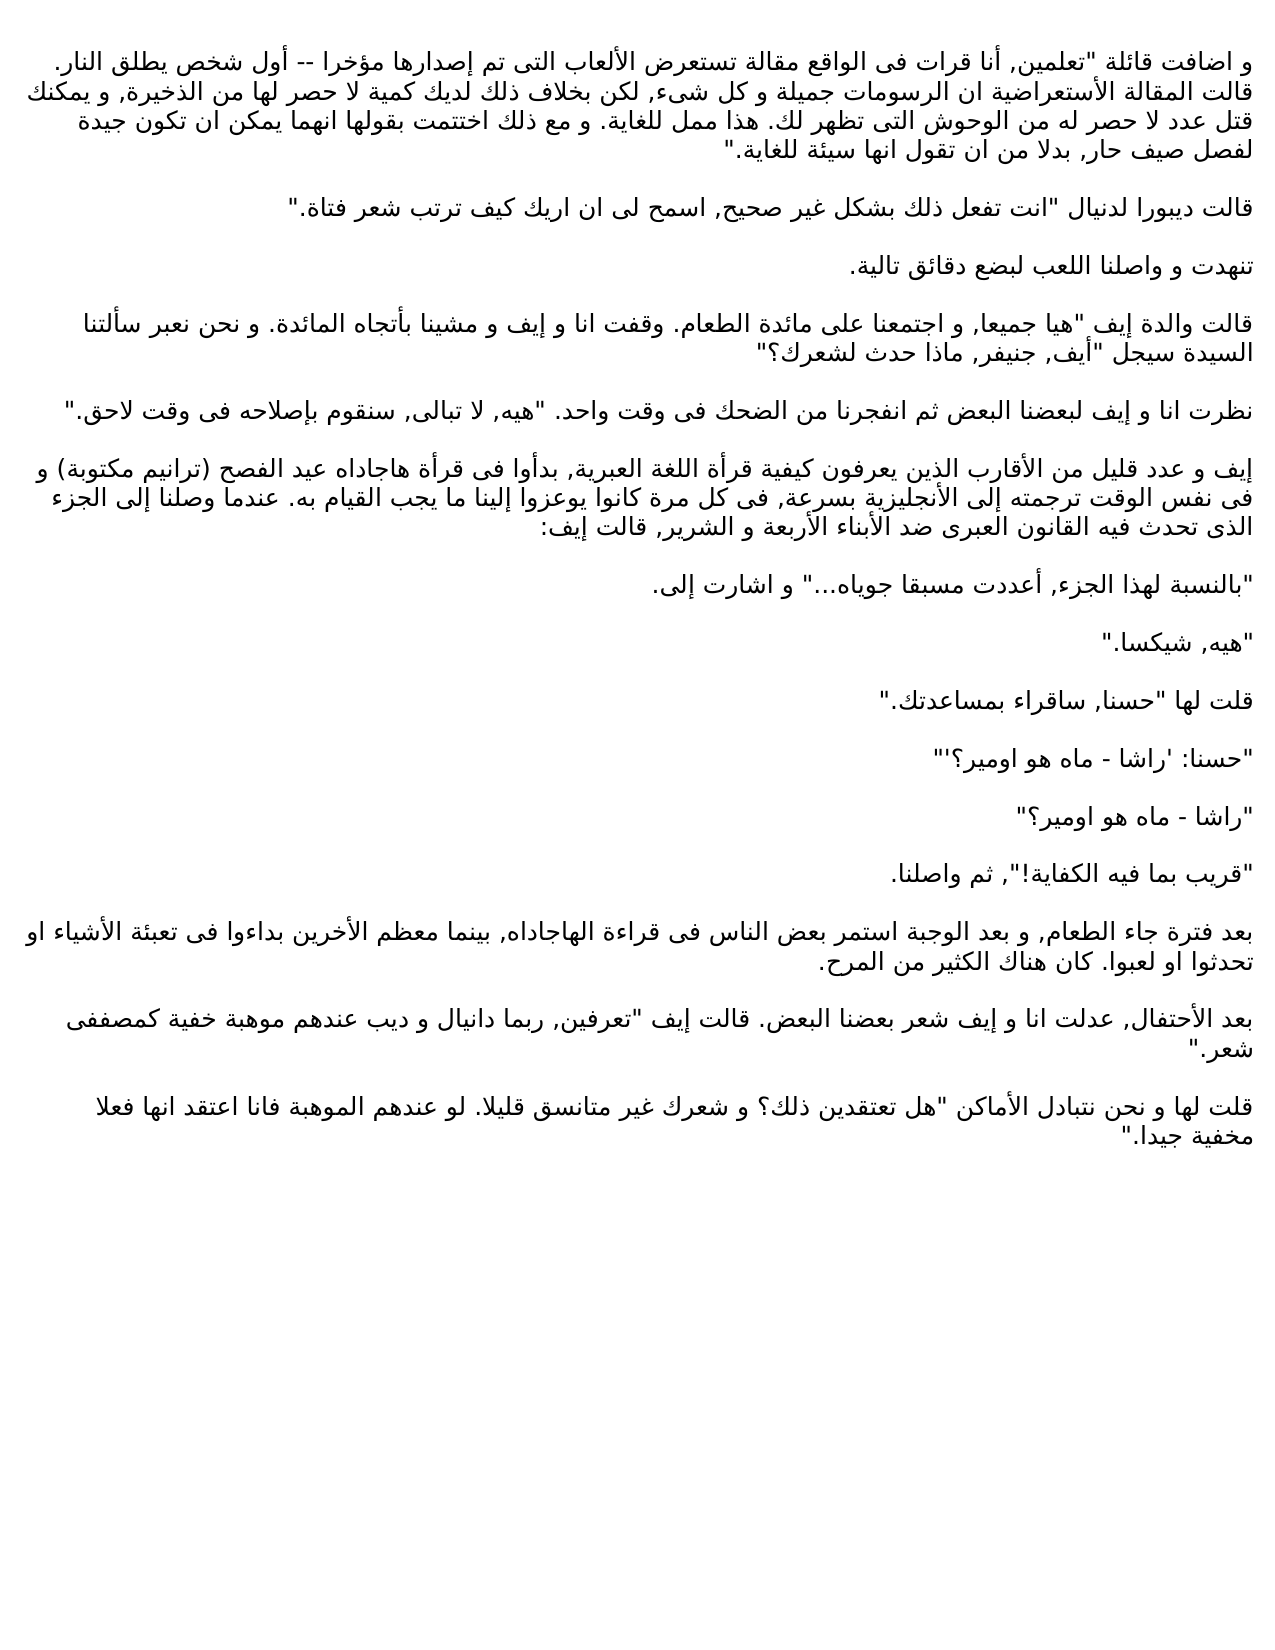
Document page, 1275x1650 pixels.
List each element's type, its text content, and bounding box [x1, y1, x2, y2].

text قالت والدة إيف "هيا جميعا, و اجتمعنا على مائدة الطعام. وقفت انا و إيف و مشينا بأتجاه المائدة. و نحن نعبر سألتنا السيدة سيجل "أيف, جنيفر, ماذا حدث لشعرك؟" [25, 309, 1254, 367]
text "بالنسبة لهذا الجزء, أعددت مسبقا جوياه..." و اشارت إلى. [25, 570, 1254, 599]
text "هيه, شيكسا." [25, 628, 1254, 657]
text "قريب بما فيه الكفاية!", ثم واصلنا. [25, 859, 1254, 889]
text قلت لها "حسنا, ساقراء بمساعدتك." [25, 686, 1254, 715]
text و اضافت قائلة "تعلمين, أنا قرات فى الواقع مقالة تستعرض الألعاب التى تم إصدارها مؤخرا -- أول شخص يطلق النار. قالت المقالة الأستعراضية ان الرسومات جميلة و كل شىء, لكن بخلاف ذلك لديك كمية لا حصر لها من الذخيرة, و يمكنك قتل عدد لا حصر له من الوحوش التى تظهر لك. هذا ممل للغاية. و مع ذلك اختتمت بقولها انهما يمكن ان تكون جيدة لفصل صيف حار, بدلا من ان تقول انها سيئة للغاية." [25, 47, 1254, 164]
text "حسنا: 'راشا - ماه هو اومير؟'" [25, 744, 1254, 773]
text إيف و عدد قليل من الأقارب الذين يعرفون كيفية قرأة اللغة العبرية, بدأوا فى قرأة هاجاداه عيد الفصح (ترانيم مكتوبة) و فى نفس الوقت ترجمته إلى الأنجليزية بسرعة, فى كل مرة كانوا يوعزوا إلينا ما يجب القيام به. عندما وصلنا إلى الجزء الذى تحدث فيه القانون العبرى ضد الأبناء الأربعة و الشرير, قالت إيف: [25, 454, 1254, 541]
text "راشا - ماه هو اومير؟" [25, 802, 1254, 831]
text بعد الأحتفال, عدلت انا و إيف شعر بعضنا البعض. قالت إيف "تعرفين, ربما دانيال و ديب عندهم موهبة خفية كمصففى شعر." [25, 1004, 1254, 1063]
text تنهدت و واصلنا اللعب لبضع دقائق تالية. [25, 251, 1254, 280]
text قلت لها و نحن نتبادل الأماكن "هل تعتقدين ذلك؟ و شعرك غير متانسق قليلا. لو عندهم الموهبة فانا اعتقد انها فعلا مخفية جيدا." [25, 1092, 1254, 1150]
text بعد فترة جاء الطعام, و بعد الوجبة استمر بعض الناس فى قراءة الهاجاداه, بينما معظم الأخرين بداءوا فى تعبئة الأشياء او تحدثوا او لعبوا. كان هناك الكثير من المرح. [25, 917, 1254, 976]
text قالت ديبورا لدنيال "انت تفعل ذلك بشكل غير صحيح, اسمح لى ان اريك كيف ترتب شعر فتاة." [25, 193, 1254, 222]
text نظرت انا و إيف لبعضنا البعض ثم انفجرنا من الضحك فى وقت واحد. "هيه, لا تبالى, سنقوم بإصلاحه فى وقت لاحق." [25, 396, 1254, 425]
